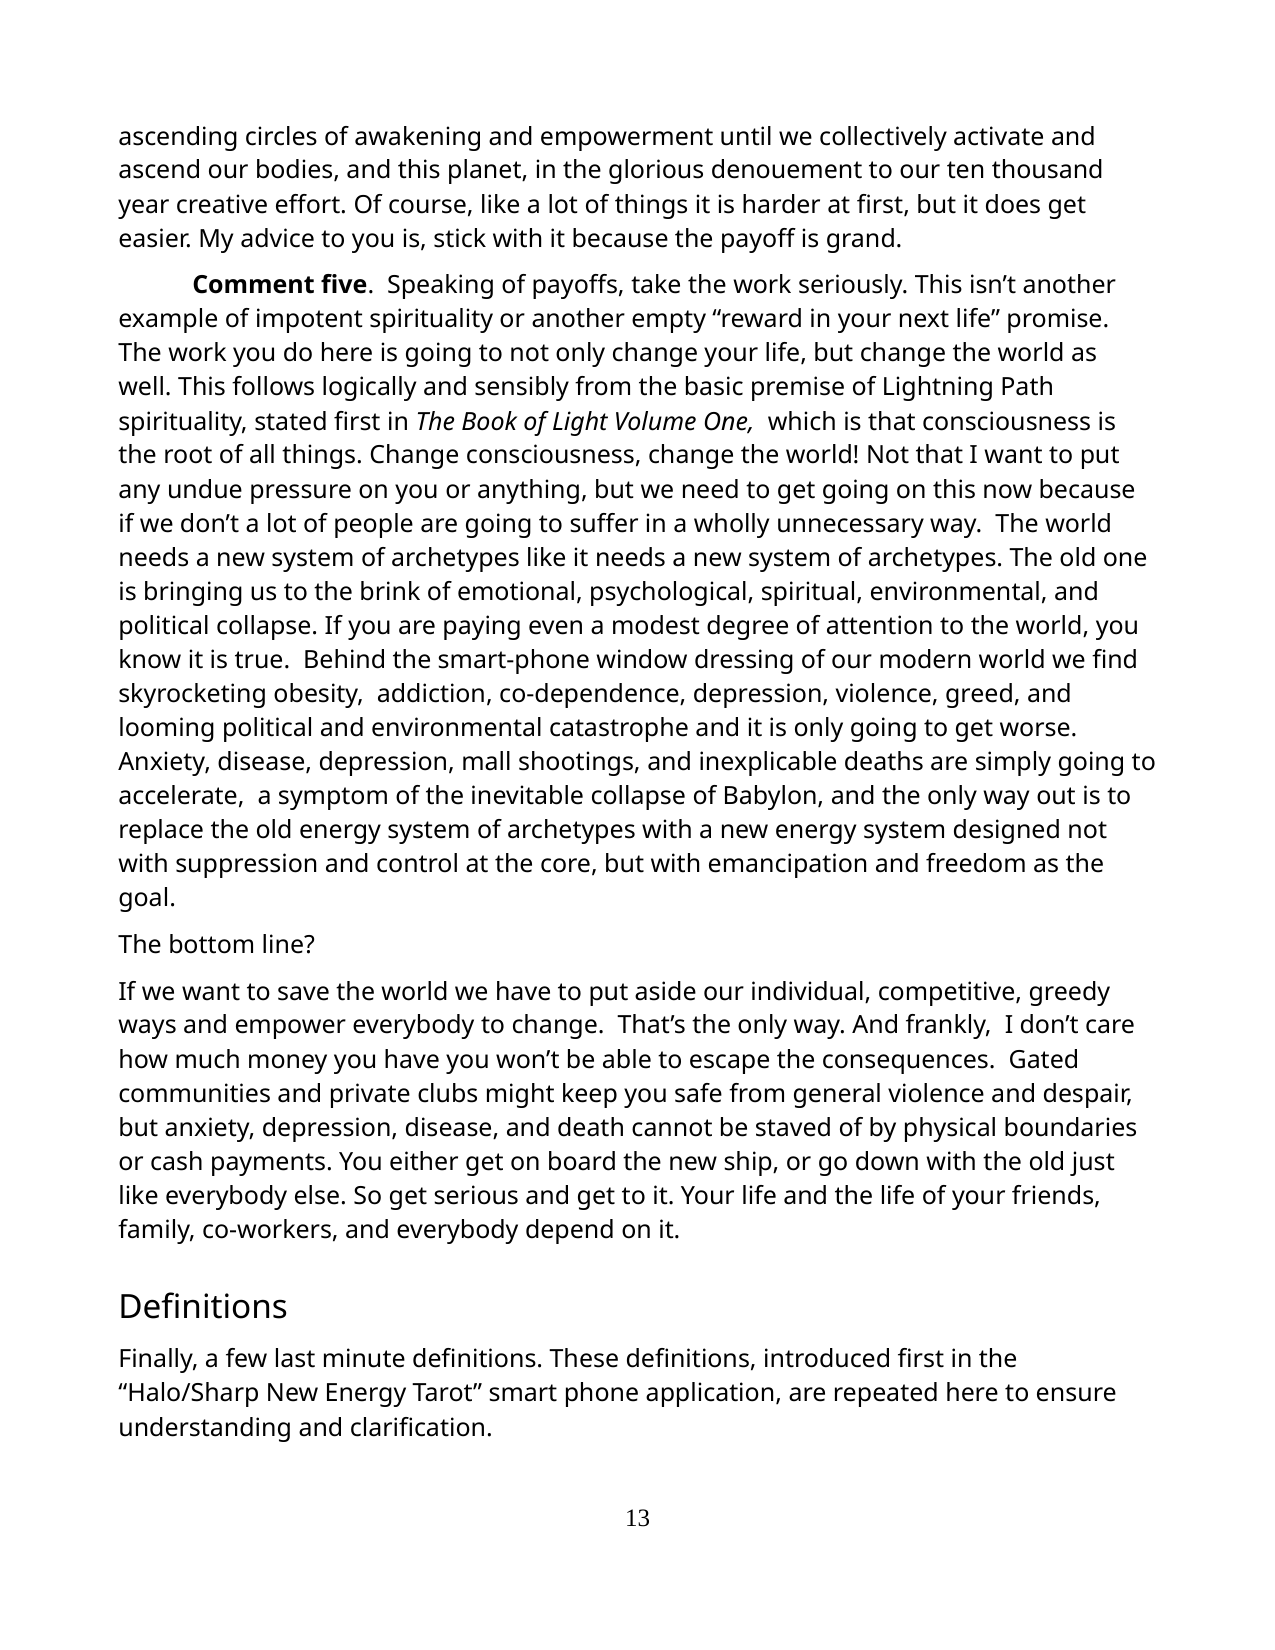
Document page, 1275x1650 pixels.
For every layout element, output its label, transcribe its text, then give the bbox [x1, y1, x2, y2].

text Finally, a few last minute definitions. These definitions, introduced first in the “Halo/Sharp New Energy Tarot” smart phone application, are repeated here to ensure understanding and clarification. [118, 1341, 1157, 1443]
text The bottom line? [118, 927, 1157, 961]
text ascending circles of awakening and empowerment until we collectively activate and ascend our bodies, and this planet, in the glorious denouement to our ten thousand year creative effort. Of course, like a lot of things it is harder at first, but it does get easier. My advice to you is, stick with it because the payoff is grand. [118, 118, 1157, 254]
text If we want to save the world we have to put aside our individual, competitive, greedy ways and empower everybody to change. That’s the only way. And frankly, I don’t care how much money you have you won’t be able to escape the consequences. Gated communities and private clubs might keep you safe from general violence and despair, but anxiety, depression, disease, and death cannot be staved of by physical boundaries or cash payments. You either get on board the new ship, or go down with the old just like everybody else. So get serious and get to it. Your life and the life of your friends, family, co-workers, and everybody depend on it. [118, 973, 1157, 1246]
subtitle Definitions [118, 1283, 1157, 1328]
text Comment five. Speaking of payoffs, take the work seriously. This isn’t another example of impotent spirituality or another empty “reward in your next life” promise. The work you do here is going to not only change your life, but change the world as well. This follows logically and sensibly from the basic premise of Lightning Path spirituality, stated first in The Book of Light Volume One, which is that consciousness is the root of all things. Change consciousness, change the world! Not that I want to put any undue pressure on you or anything, but we need to get going on this now because if we don’t a lot of people are going to suffer in a wholly unnecessary way. The world needs a new system of archetypes like it needs a new system of archetypes. The old one is bringing us to the brink of emotional, psychological, spiritual, environmental, and political collapse. If you are paying even a modest degree of attention to the world, you know it is true. Behind the smart-phone window dressing of our modern world we find skyrocketing obesity, addiction, co-dependence, depression, violence, greed, and looming political and environmental catastrophe and it is only going to get worse. Anxiety, disease, depression, mall shootings, and inexplicable deaths are simply going to accelerate, a symptom of the inevitable collapse of Babylon, and the only way out is to replace the old energy system of archetypes with a new energy system designed not with suppression and control at the core, but with emancipation and freedom as the goal. [118, 267, 1157, 914]
